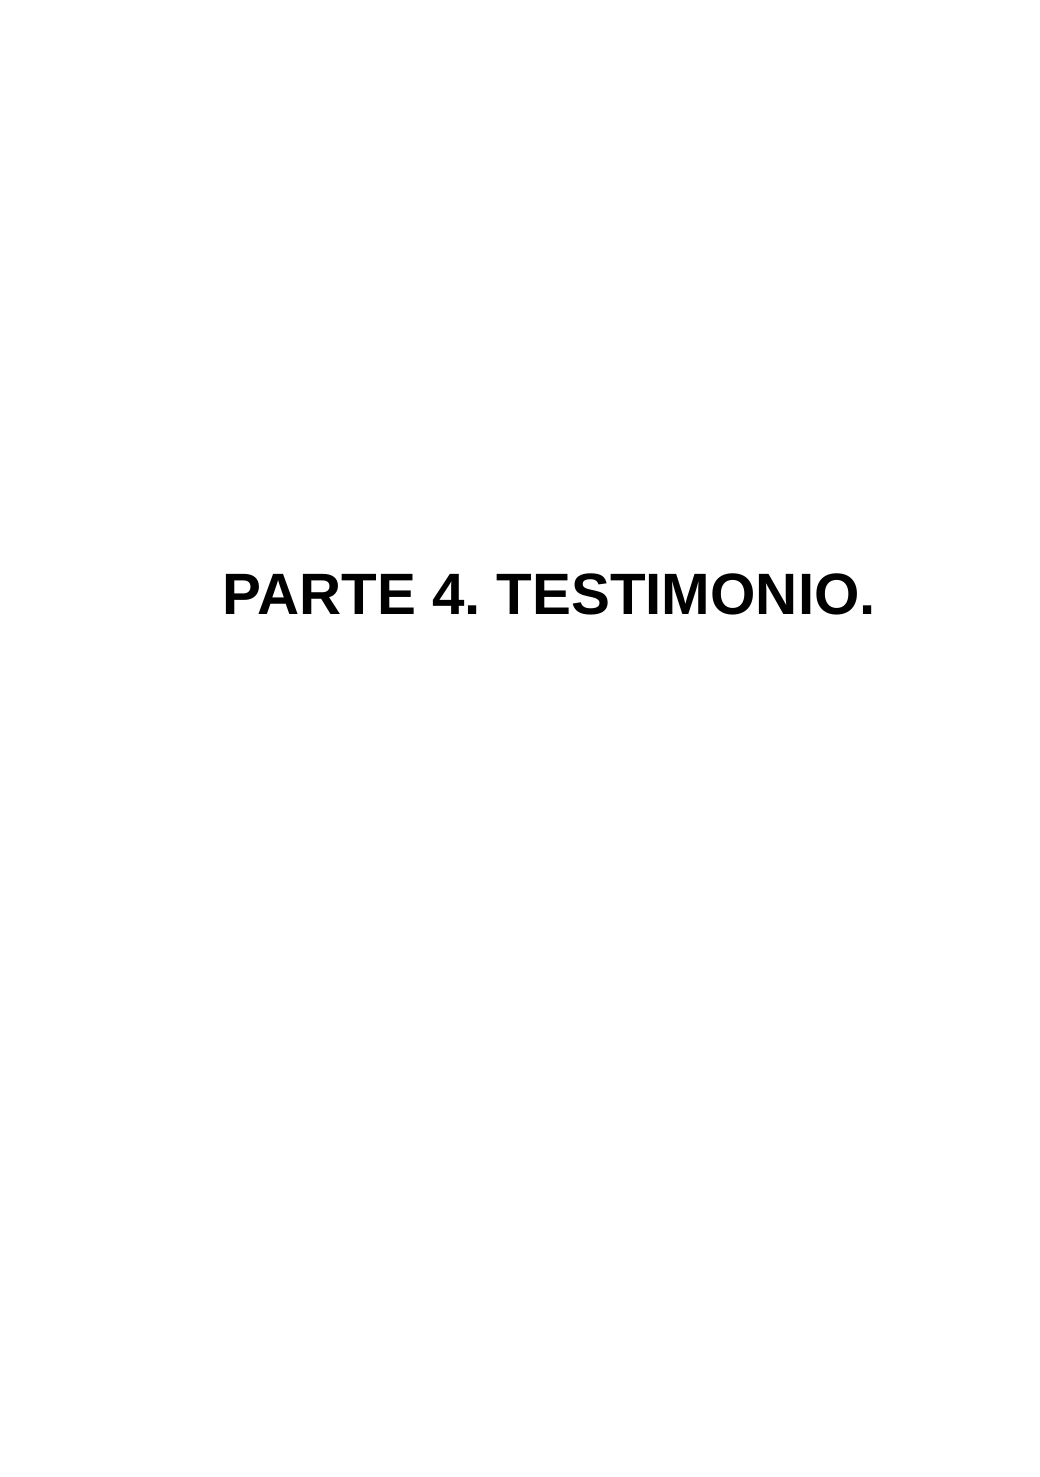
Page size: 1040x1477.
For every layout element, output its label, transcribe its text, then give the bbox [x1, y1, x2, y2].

subtitle PARTE 4. TESTIMONIO. [148, 167, 951, 627]
